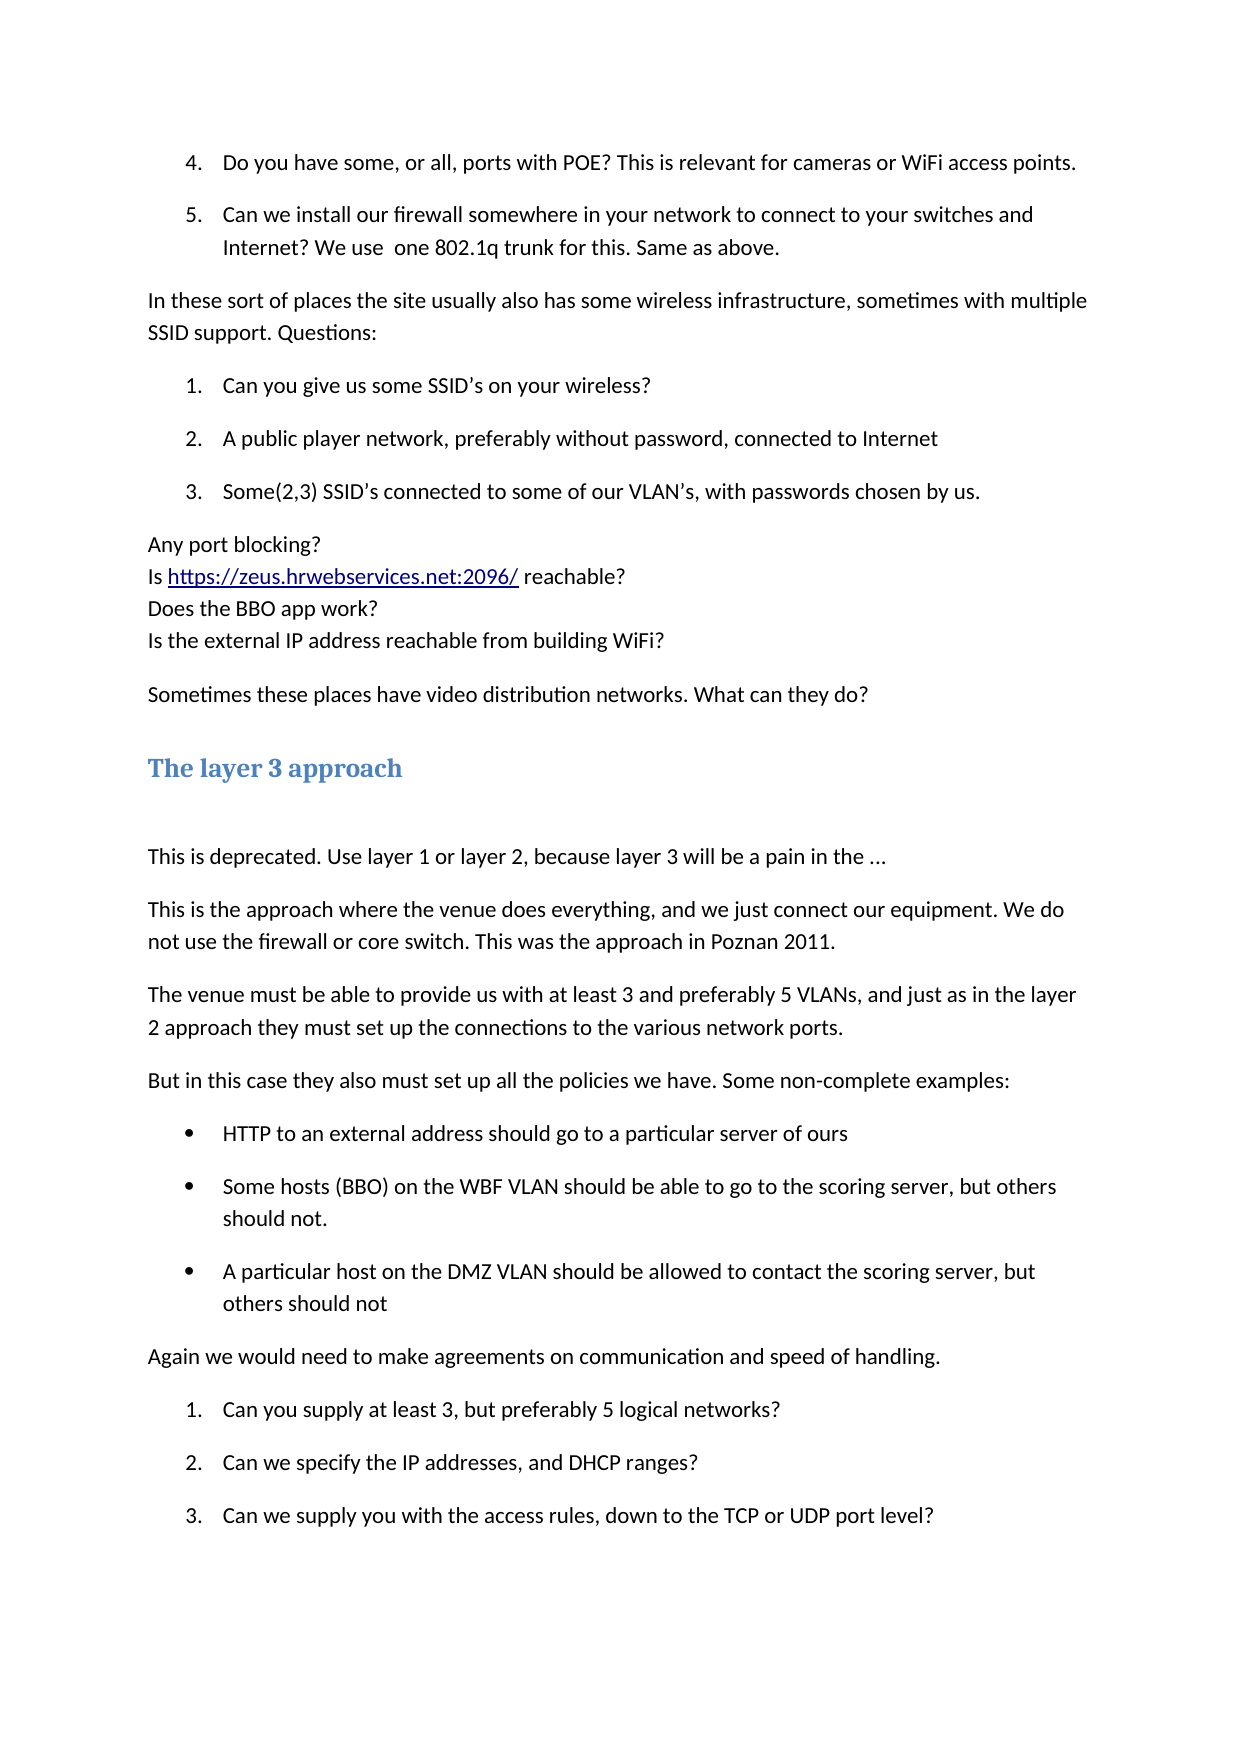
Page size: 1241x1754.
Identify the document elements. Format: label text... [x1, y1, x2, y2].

list Can we specify the IP addresses, and DHCP ranges? [185, 1448, 1093, 1476]
list Do you have some, or all, ports with POE? This is relevant for cameras or WiFi access points. [185, 148, 1093, 176]
list HTTP to an external address should go to a particular server of ours [185, 1119, 1093, 1147]
list Can we install our firewall somewhere in your network to connect to your switches and Internet? We use one 802.1q trunk for this. Same as above. [185, 201, 1093, 261]
list Can we supply you with the access rules, down to the TCP or UDP port level? [185, 1501, 1093, 1529]
list A particular host on the DMZ VLAN should be allowed to contact the scoring server, but others should not [185, 1257, 1093, 1317]
text This is deprecated. Use layer 1 or layer 2, because layer 3 will be a pain in the ... [148, 842, 1093, 870]
list Some hosts (BBO) on the WBF VLAN should be able to go to the scoring server, but others should not. [185, 1172, 1093, 1232]
list Can you give us some SSID’s on your wireless? [185, 371, 1093, 399]
text But in this case they also must set up all the policies we have. Some non-complete examples: [148, 1066, 1093, 1094]
text Sometimes these places have video distribution networks. What can they do? [148, 680, 1093, 708]
list Can you supply at least 3, but preferably 5 logical networks? [185, 1395, 1093, 1423]
text The venue must be able to provide us with at least 3 and preferably 5 VLANs, and just as in the layer 2 approach they must set up the connections to the various network ports. [148, 981, 1093, 1041]
list Some(2,3) SSID’s connected to some of our VLAN’s, with passwords chosen by us. [185, 477, 1093, 505]
text Any port blocking? Is https://zeus.hrwebservices.net:2096/ reachable? Does the BBO app work? Is the external IP address reachable from building WiFi? [148, 530, 1093, 655]
list A public player network, preferably without password, connected to Internet [185, 424, 1093, 452]
text In these sort of places the site usually also has some wireless infrastructure, sometimes with multiple SSID support. Questions: [148, 286, 1093, 346]
text Again we would need to make agreements on communication and speed of handling. [148, 1342, 1093, 1370]
text This is the approach where the venue does everything, and we just connect our equipment. We do not use the firewall or core switch. This was the approach in Poznan 2011. [148, 895, 1093, 956]
subtitle The layer 3 approach [148, 753, 1093, 785]
